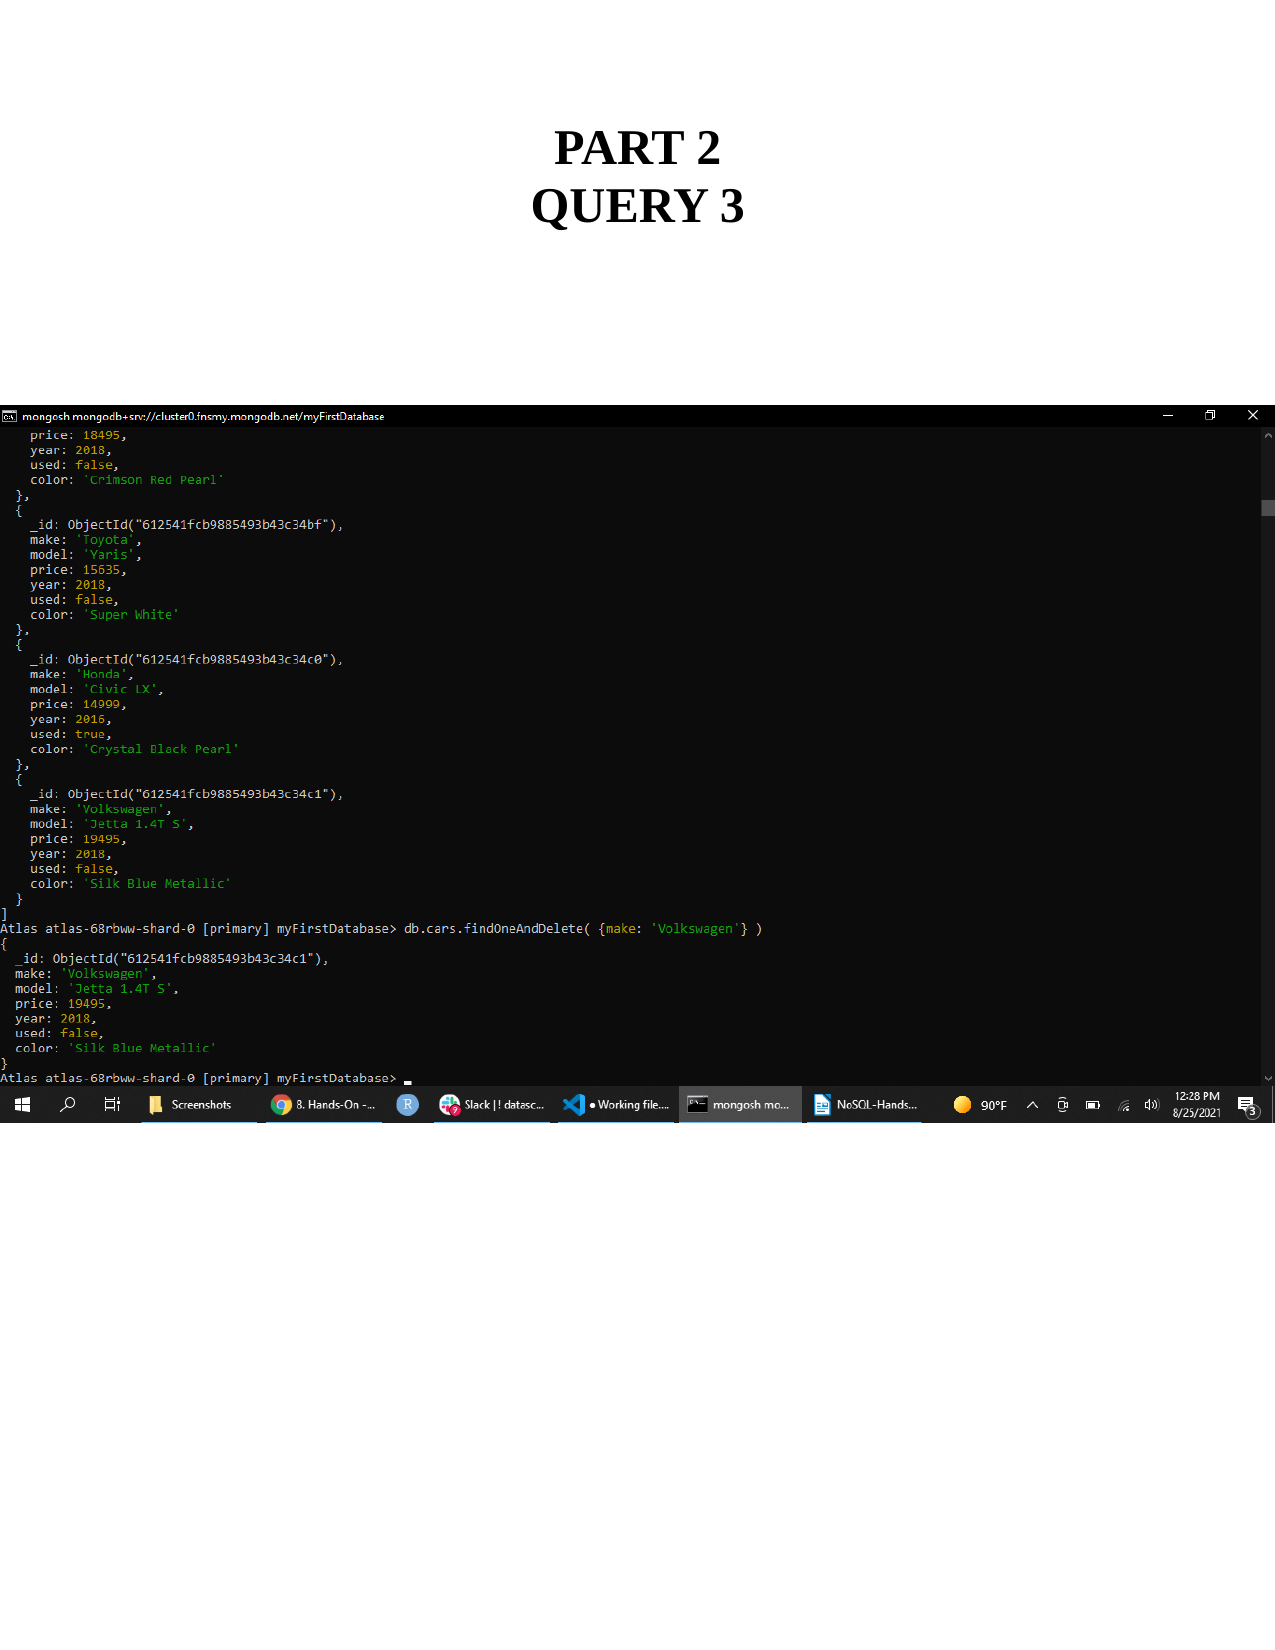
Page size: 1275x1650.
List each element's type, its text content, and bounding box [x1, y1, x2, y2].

picture [0, 405, 1275, 1123]
text PART 2 [118, 118, 1157, 176]
text QUERY 3 [118, 176, 1157, 233]
